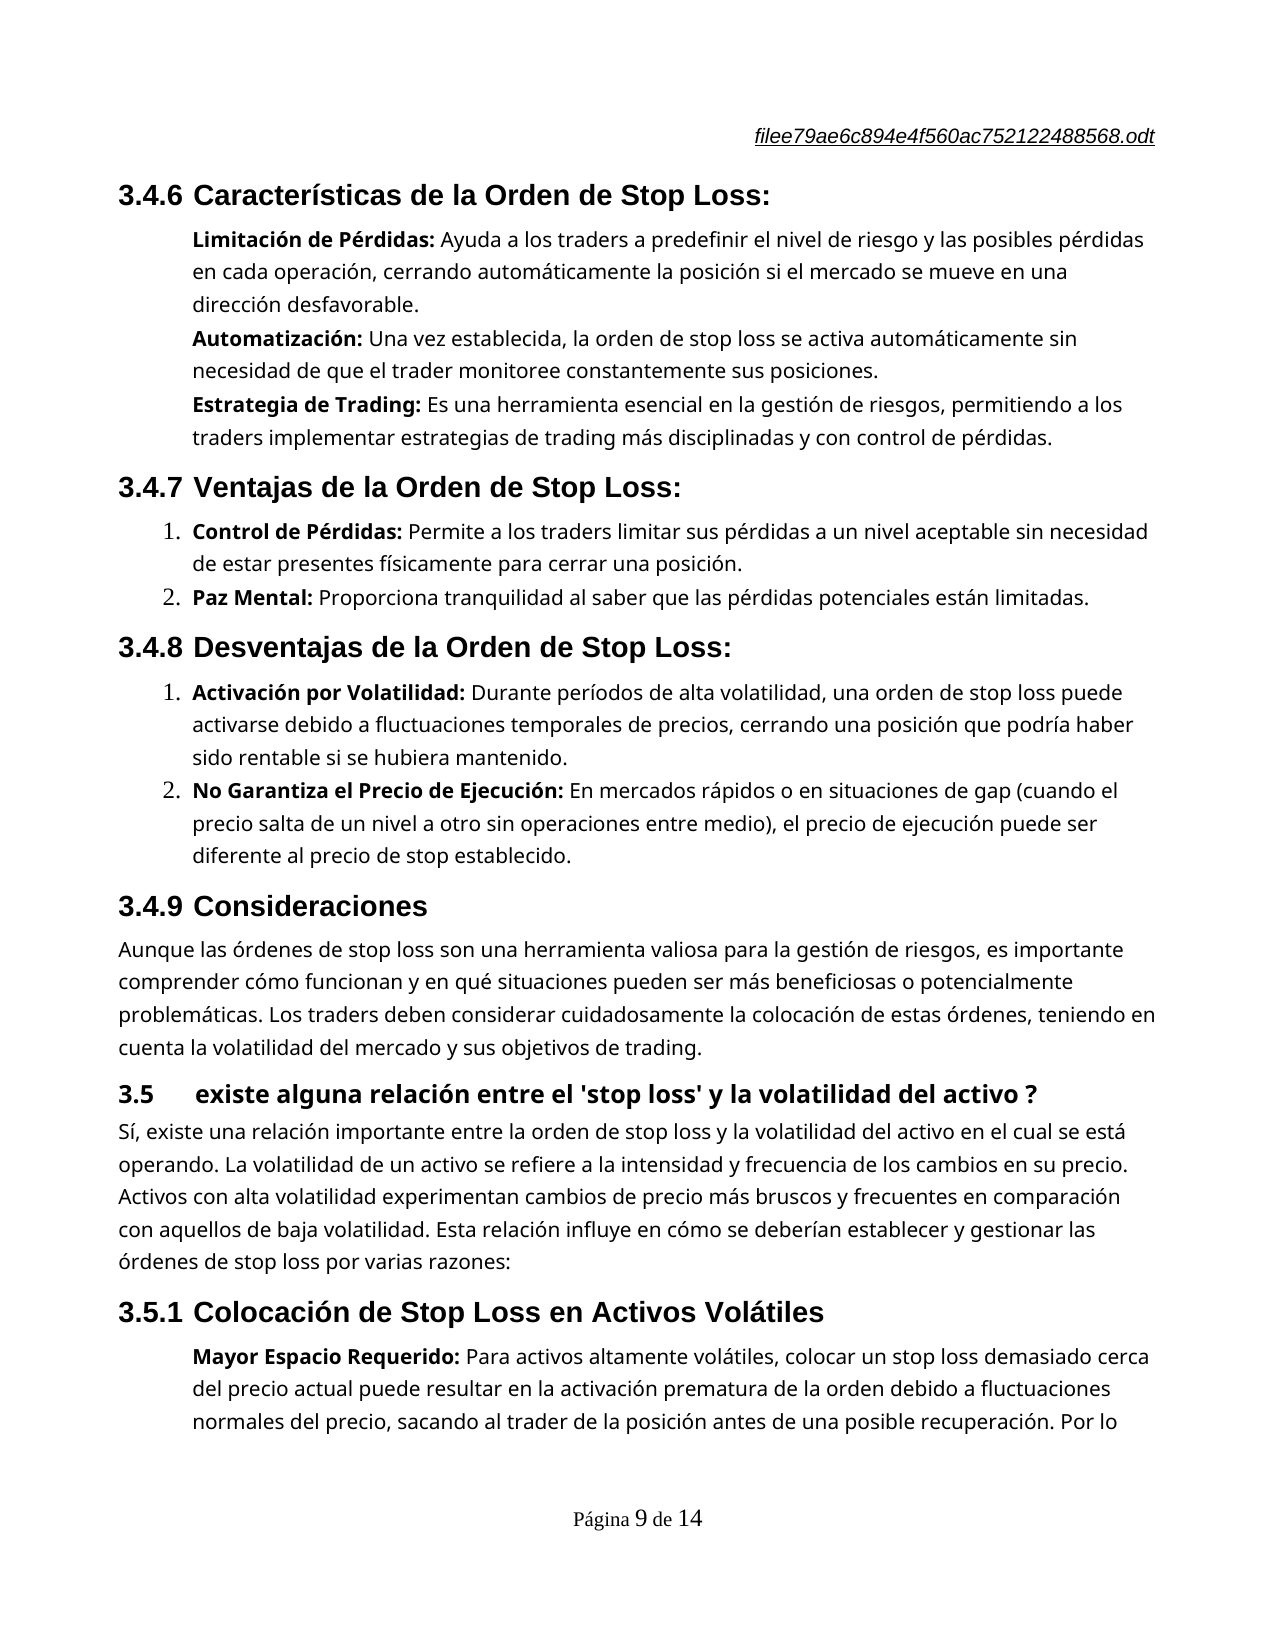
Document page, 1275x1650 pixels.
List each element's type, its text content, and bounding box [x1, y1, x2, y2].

text Aunque las órdenes de stop loss son una herramienta valiosa para la gestión de riesgos, es importante comprender cómo funcionan y en qué situaciones pueden ser más beneficiosas o potencialmente problemáticas. Los traders deben considerar cuidadosamente la colocación de estas órdenes, teniendo en cuenta la volatilidad del mercado y sus objetivos de trading. [118, 935, 1157, 1061]
subtitle Colocación de Stop Loss en Activos Volátiles [118, 1295, 1157, 1328]
list Estrategia de Trading: Es una herramienta esencial en la gestión de riesgos, permitiendo a los traders implementar estrategias de trading más disciplinadas y con control de pérdidas. [162, 389, 1157, 451]
subtitle Consideraciones [118, 889, 1157, 922]
list Paz Mental: Proporciona tranquilidad al saber que las pérdidas potenciales están limitadas. [162, 582, 1157, 612]
list Automatización: Una vez establecida, la orden de stop loss se activa automáticamente sin necesidad de que el trader monitoree constantemente sus posiciones. [162, 323, 1157, 385]
list Limitación de Pérdidas: Ayuda a los traders a predefinir el nivel de riesgo y las posibles pérdidas en cada operación, cerrando automáticamente la posición si el mercado se mueve en una dirección desfavorable. [162, 224, 1157, 318]
list Control de Pérdidas: Permite a los traders limitar sus pérdidas a un nivel aceptable sin necesidad de estar presentes físicamente para cerrar una posición. [162, 516, 1157, 578]
subtitle Desventajas de la Orden de Stop Loss: [118, 631, 1157, 664]
subtitle Características de la Orden de Stop Loss: [118, 178, 1157, 211]
text Sí, existe una relación importante entre la orden de stop loss y la volatilidad del activo en el cual se está operando. La volatilidad de un activo se refiere a la intensidad y frecuencia de los cambios en su precio. Activos con alta volatilidad experimentan cambios de precio más bruscos y frecuentes en comparación con aquellos de baja volatilidad. Esta relación influye en cómo se deberían establecer y gestionar las órdenes de stop loss por varias razones: [118, 1117, 1157, 1276]
list Mayor Espacio Requerido: Para activos altamente volátiles, colocar un stop loss demasiado cerca del precio actual puede resultar en la activación prematura de la orden debido a fluctuaciones normales del precio, sacando al trader de la posición antes de una posible recuperación. Por lo [162, 1341, 1157, 1435]
subtitle existe alguna relación entre el 'stop loss' y la volatilidad del activo ? [118, 1077, 1157, 1111]
subtitle Ventajas de la Orden de Stop Loss: [118, 470, 1157, 503]
list No Garantiza el Precio de Ejecución: En mercados rápidos o en situaciones de gap (cuando el precio salta de un nivel a otro sin operaciones entre medio), el precio de ejecución puede ser diferente al precio de stop establecido. [162, 775, 1157, 870]
list Activación por Volatilidad: Durante períodos de alta volatilidad, una orden de stop loss puede activarse debido a fluctuaciones temporales de precios, cerrando una posición que podría haber sido rentable si se hubiera mantenido. [162, 677, 1157, 771]
